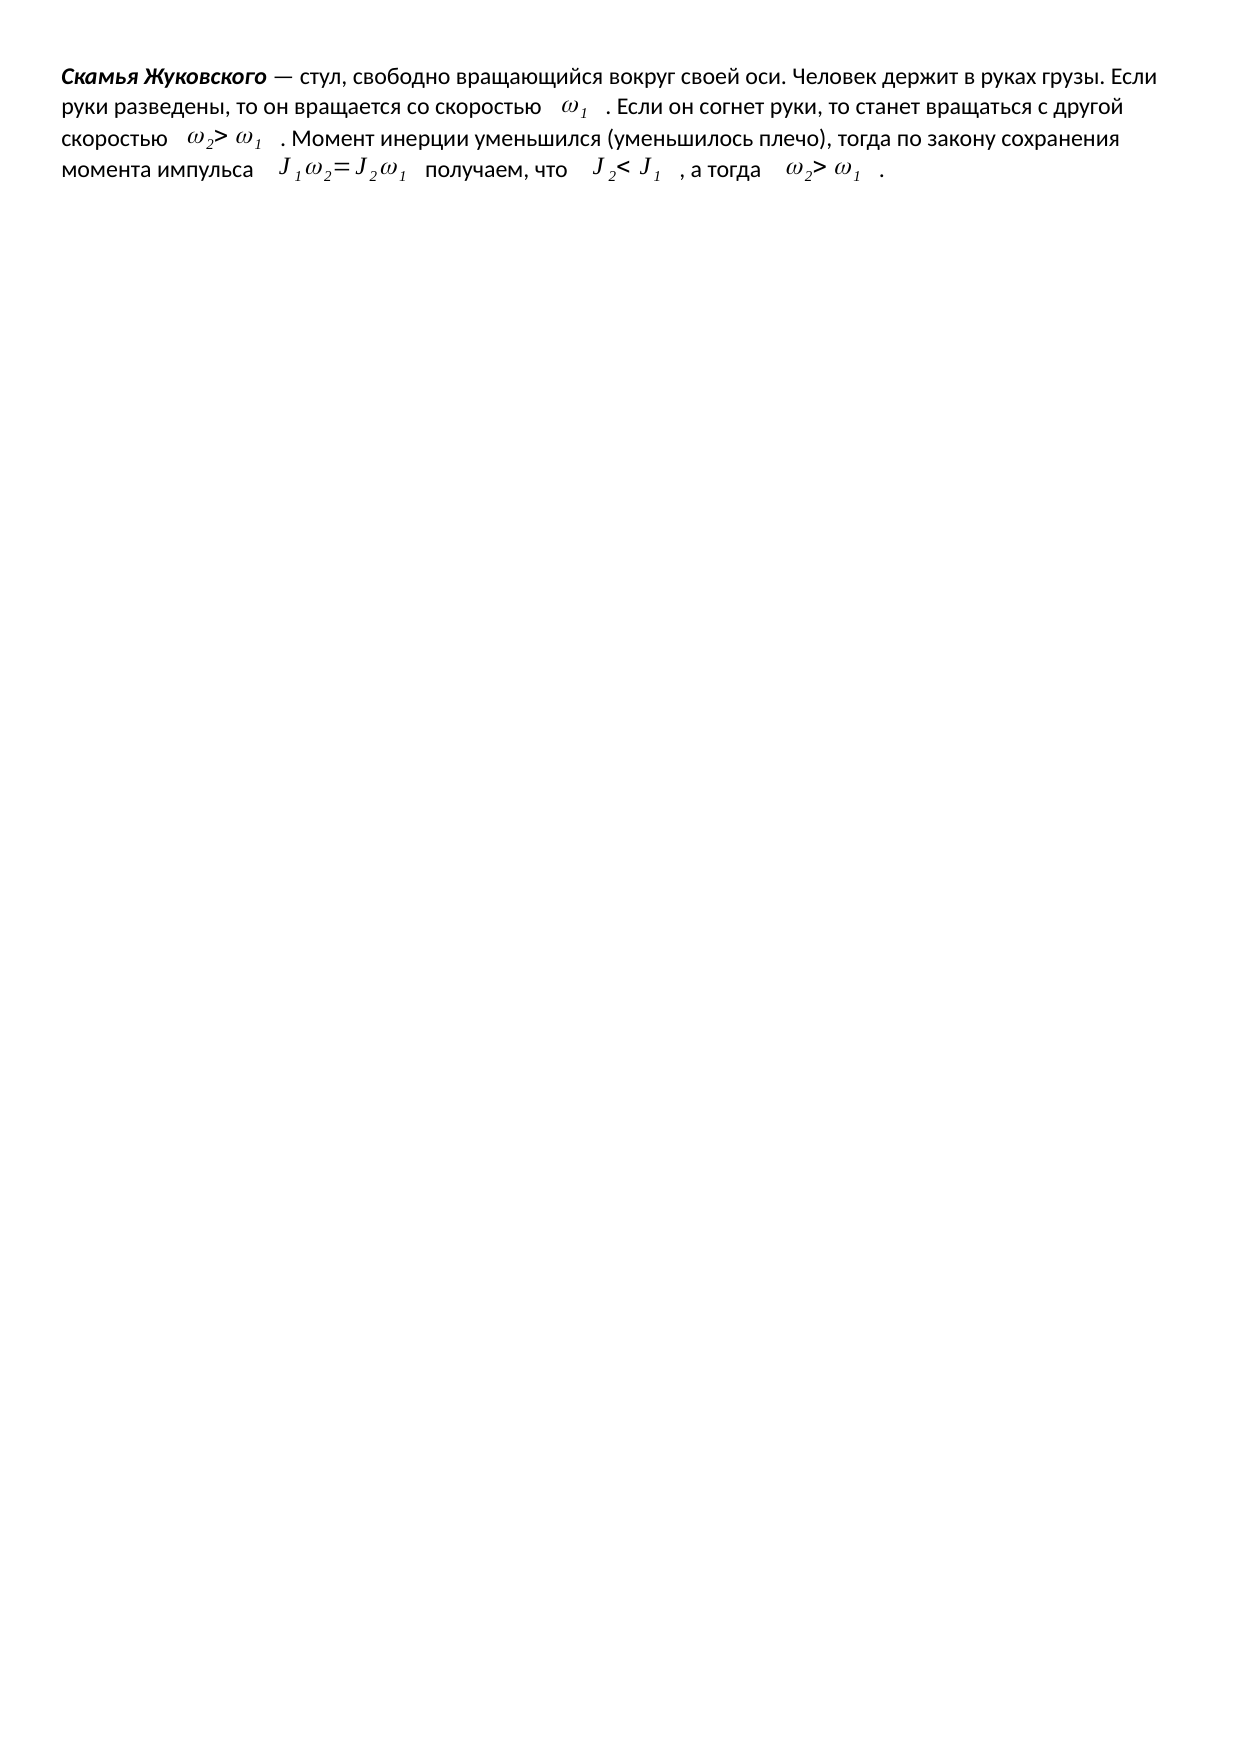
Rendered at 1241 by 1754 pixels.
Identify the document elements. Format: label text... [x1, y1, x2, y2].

text Скамья Жуковского — стул, свободно вращающийся вокруг своей оси. Человек держит в руках грузы. Если руки разведены, то он вращается со скоростью. Если он согнет руки, то станет вращаться с другой скоростью. Момент инерции уменьшился (уменьшилось плечо), тогда по закону сохранения момента импульса получаем, что , а тогда . [61, 61, 1181, 184]
